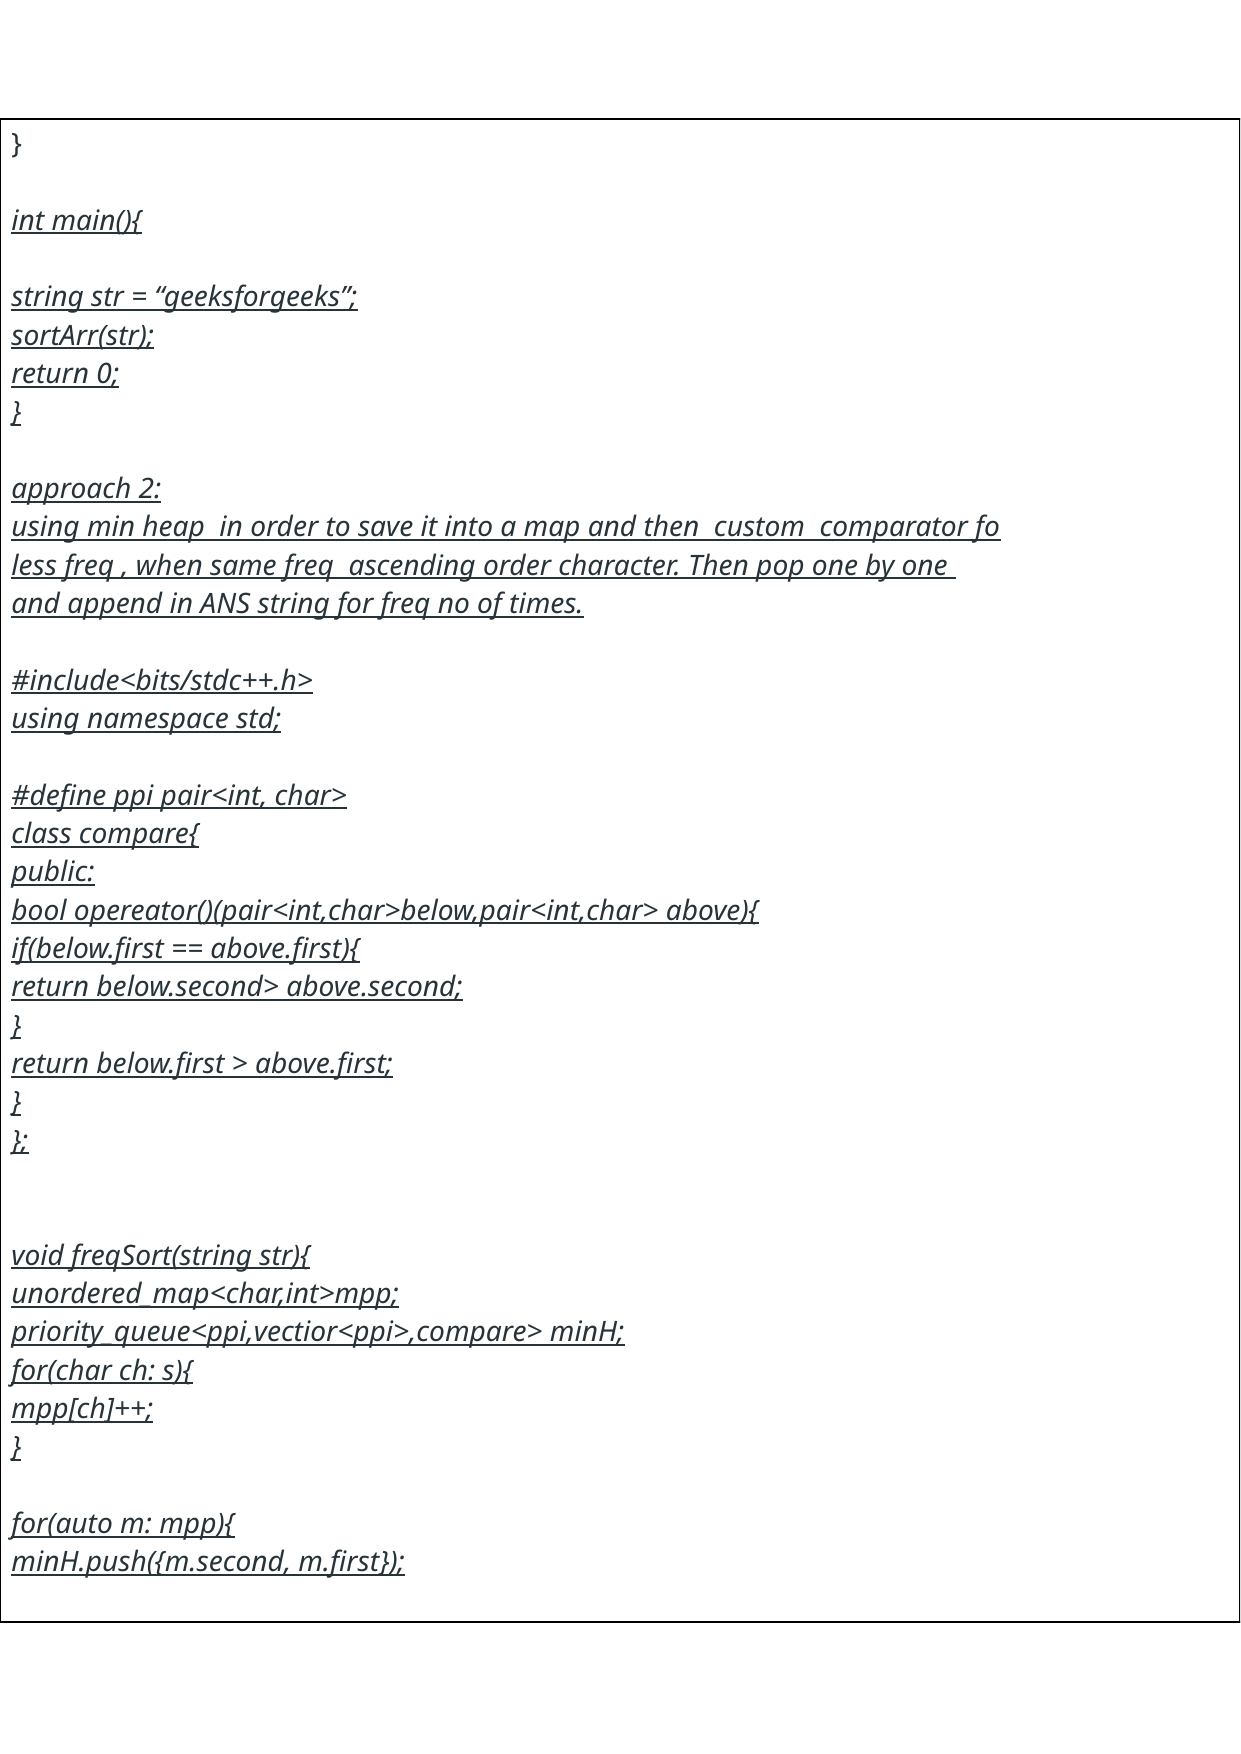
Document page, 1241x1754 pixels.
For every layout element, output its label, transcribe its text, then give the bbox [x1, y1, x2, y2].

table_header Q.1 sort the string by no of occurances of characters.: Input: str = “geeksforgeeks” Output: forggkksseeee Explanation: Frequency of characters: g2 e4 k2 s2 f1 o1 r1 Sorted characters according to frequency: f1 o1 r1 g2 k2 s2 e4 Ans 1. approach: we will store each character with its frequenct in a vector of pairs and then ssort the vector pairs according to the frequemcy of their occurance , and print the vector in order: TC: 0(n^2) #include<iostream> #include<bits/stdc++.h> using namespace std; count_freq(string str, char ch){ int count=0; for(int i=0;i<str.length();i++){ if(str[i]==ch){ ++count; } } return count; } void sortArr(string str){ int n= str.length(); vector<pair<int,char>>vp; for(int i=0; i <n;i++){ vp.push_back(make_pair(count_freq(str,str[i])),str[i]); } int main(){ string str = “geeksforgeeks”; sortArr(str); return 0; } approach 2: using min heap in order to save it into a map and then custom comparator fo less freq , when same freq ascending order character. Then pop one by one and append in ANS string for freq no of times. #include<bits/stdc++.h> using namespace std; #define ppi pair<int, char> class compare{ public: bool opereator()(pair<int,char>below,pair<int,char> above){ if(below.first == above.first){ return below.second> above.second; } return below.first > above.first; } }; void freqSort(string str){ unordered_map<char,int>mpp; priority_queue<ppi,vectior<ppi>,compare> minH; for(char ch: s){ mpp[ch]++; } for(auto m: mpp){ minH.push({m.second, m.first}); } string ans = “”; while(minH.size()>0){ int freq = minH.top().first; char ch = minH.ttop().second; for(oint i=0;i<freq;i++){ ans+=ch; } return ans; } int main(){ string str = “geeksforgeeks”; cout<<freqSort(str)<<”\n”; return 0; } [1, 120, 1239, 1621]
